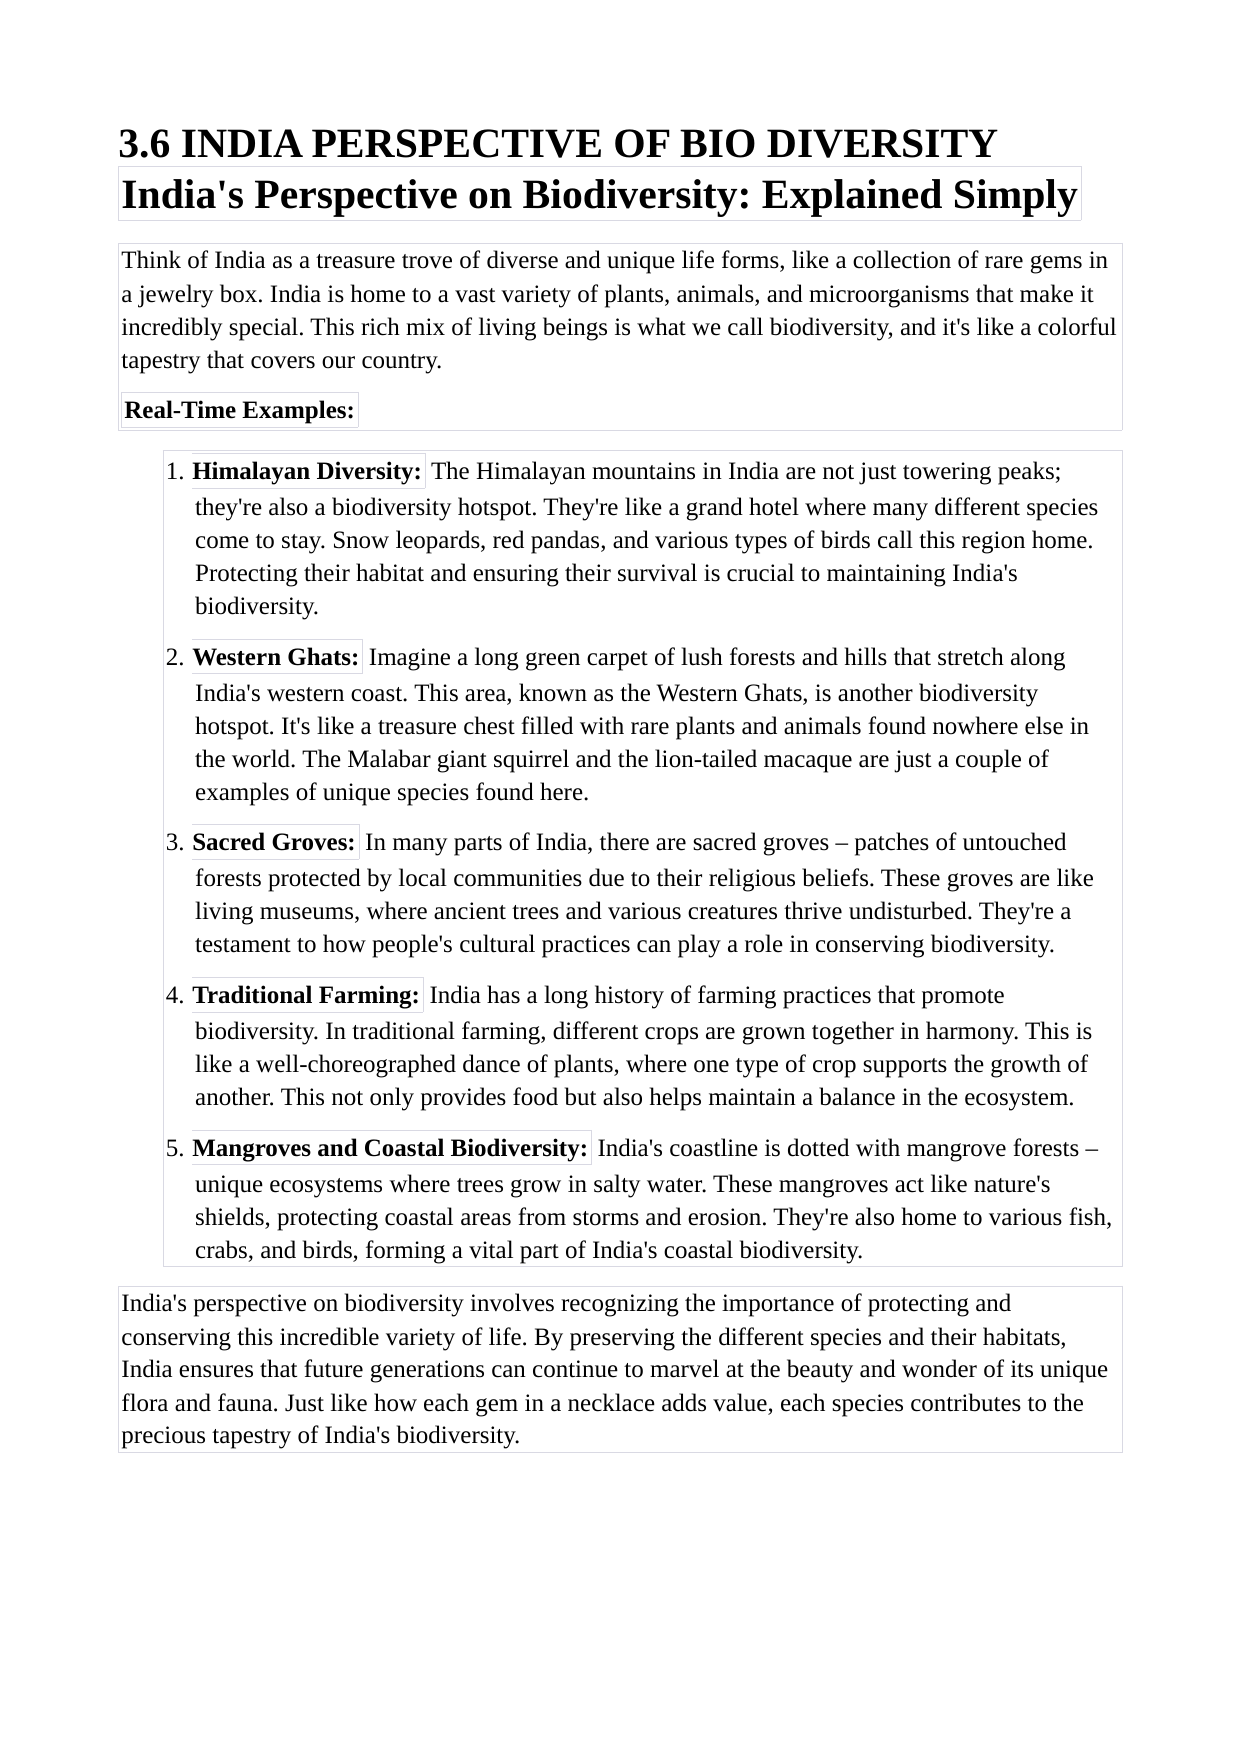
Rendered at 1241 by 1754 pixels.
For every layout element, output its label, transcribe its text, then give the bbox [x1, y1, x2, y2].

list Mangroves and Coastal Biodiversity: India's coastline is dotted with mangrove forests – unique ecosystems where trees grow in salty water. These mangroves act like nature's shields, protecting coastal areas from storms and erosion. They're also home to various fish, crabs, and birds, forming a vital part of India's coastal biodiversity. [164, 1127, 1122, 1266]
list Himalayan Diversity: The Himalayan mountains in India are not just towering peaks; they're also a biodiversity hotspot. They're like a grand hotel where many different species come to stay. Snow leopards, red pandas, and various types of birds call this region home. Protecting their habitat and ensuring their survival is crucial to maintaining India's biodiversity. [164, 451, 1122, 620]
list Traditional Farming: India has a long history of farming practices that promote biodiversity. In traditional farming, different crops are grown together in harmony. This is like a well-choreographed dance of plants, where one type of crop supports the growth of another. This not only provides food but also helps maintain a balance in the ecosystem. [164, 974, 1122, 1111]
text India's perspective on biodiversity involves recognizing the importance of protecting and conserving this incredible variety of life. By preserving the different species and their habitats, India ensures that future generations can continue to marvel at the beauty and wonder of its unique flora and fauna. Just like how each gem in a necklace adds value, each species contributes to the precious tapestry of India's biodiversity. [119, 1287, 1122, 1452]
text Real-Time Examples: [119, 389, 1122, 430]
text [1082, 166, 1122, 220]
text Think of India as a treasure trove of diverse and unique life forms, like a collection of rare gems in a jewelry box. India is home to a vast variety of plants, animals, and microorganisms that make it incredibly special. This rich mix of living beings is what we call biodiversity, and it's like a colorful tapestry that covers our country. [119, 244, 1122, 373]
list Western Ghats: Imagine a long green carpet of lush forests and hills that stretch along India's western coast. This area, known as the Western Ghats, is another biodiversity hotspot. It's like a treasure chest filled with rare plants and animals found nowhere else in the world. The Malabar giant squirrel and the lion-tailed macaque are just a couple of examples of unique species found here. [164, 636, 1122, 806]
text India's Perspective on Biodiversity: Explained Simply [119, 167, 1081, 220]
text 3.6 INDIA PERSPECTIVE OF BIO DIVERSITY [118, 118, 1122, 166]
list Sacred Groves: In many parts of India, there are sacred groves – patches of untouched forests protected by local communities due to their religious beliefs. These groves are like living museums, where ancient trees and various creatures thrive undisturbed. They're a testament to how people's cultural practices can play a role in conserving biodiversity. [164, 821, 1122, 958]
